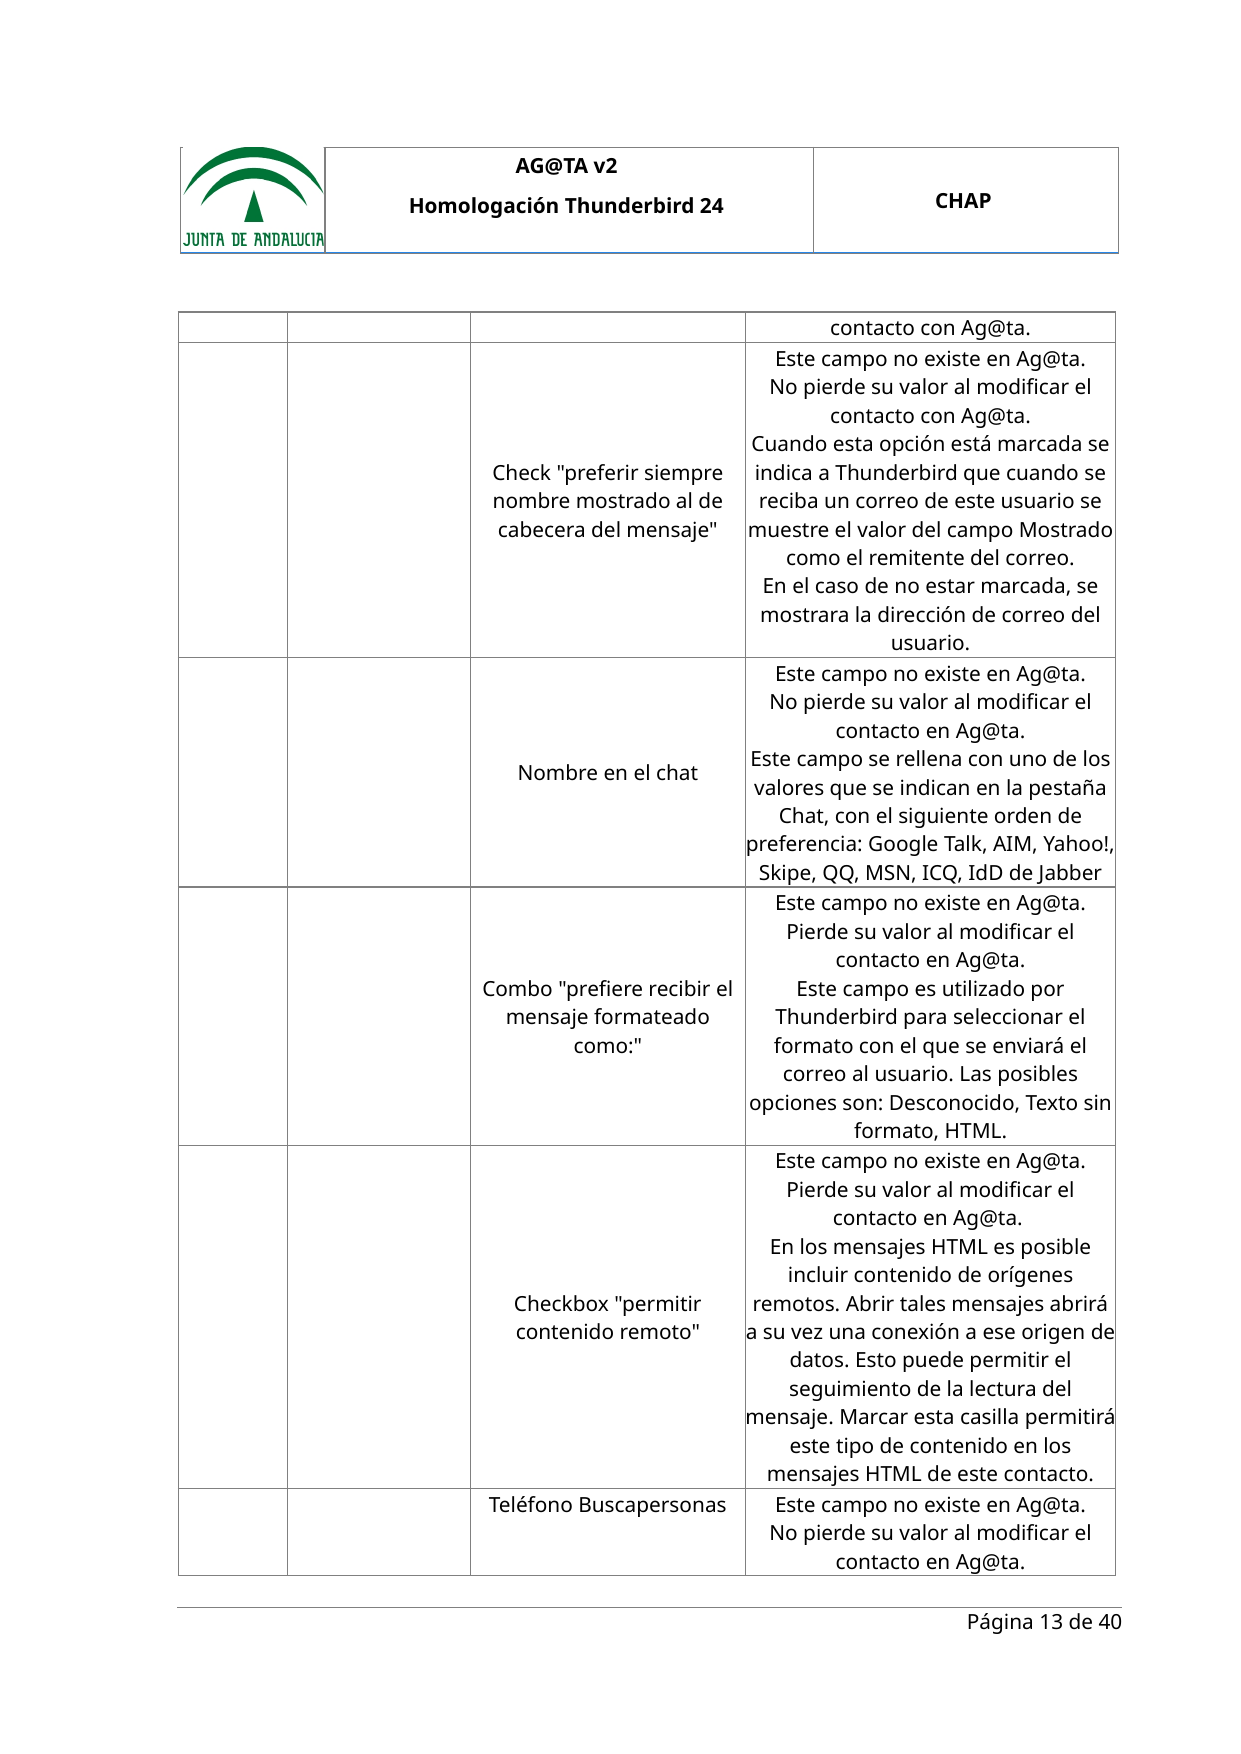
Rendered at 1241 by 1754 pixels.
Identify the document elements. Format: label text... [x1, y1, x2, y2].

table_cell [288, 1489, 470, 1575]
table_cell [179, 1146, 287, 1488]
table_cell Este campo no existe en Ag@ta. Pierde su valor al modificar el contacto en Ag@ta. En los mensajes HTML es posible incluir contenido de orígenes remotos. Abrir tales mensajes abrirá a su vez una conexión a ese origen de datos. Esto puede permitir el seguimiento de la lectura del mensaje. Marcar esta casilla permitirá este tipo de contenido en los mensajes HTML de este contacto. [746, 1146, 1115, 1488]
table_cell [288, 1146, 470, 1488]
table_cell [179, 888, 287, 1144]
table_cell [288, 343, 470, 657]
table_cell contacto con Ag@ta. [746, 313, 1115, 342]
table_cell Check "preferir siempre nombre mostrado al de cabecera del mensaje" [471, 343, 745, 657]
table_cell [179, 1489, 287, 1575]
table_cell Este campo no existe en Ag@ta. No pierde su valor al modificar el contacto en Ag@ta. [746, 1489, 1115, 1575]
table_cell [179, 313, 287, 342]
picture [183, 147, 324, 246]
table_cell Teléfono Buscapersonas [471, 1489, 745, 1575]
table_cell Combo "prefiere recibir el mensaje formateado como:" [471, 888, 745, 1144]
table_cell [179, 658, 287, 886]
table_cell Checkbox "permitir contenido remoto" [471, 1146, 745, 1488]
table_cell [288, 658, 470, 886]
table_cell Nombre en el chat [471, 658, 745, 886]
table_cell [288, 888, 470, 1144]
table_cell [288, 313, 470, 342]
table_cell [179, 343, 287, 657]
table_cell Este campo no existe en Ag@ta. Pierde su valor al modificar el contacto en Ag@ta. Este campo es utilizado por Thunderbird para seleccionar el formato con el que se enviará el correo al usuario. Las posibles opciones son: Desconocido, Texto sin formato, HTML. [746, 888, 1115, 1144]
table_cell [471, 313, 745, 342]
table_cell Este campo no existe en Ag@ta. No pierde su valor al modificar el contacto con Ag@ta. Cuando esta opción está marcada se indica a Thunderbird que cuando se reciba un correo de este usuario se muestre el valor del campo Mostrado como el remitente del correo. En el caso de no estar marcada, se mostrara la dirección de correo del usuario. [746, 343, 1115, 657]
table_cell Este campo no existe en Ag@ta. No pierde su valor al modificar el contacto en Ag@ta. Este campo se rellena con uno de los valores que se indican en la pestaña Chat, con el siguiente orden de preferencia: Google Talk, AIM, Yahoo!, Skipe, QQ, MSN, ICQ, IdD de Jabber [746, 658, 1115, 886]
